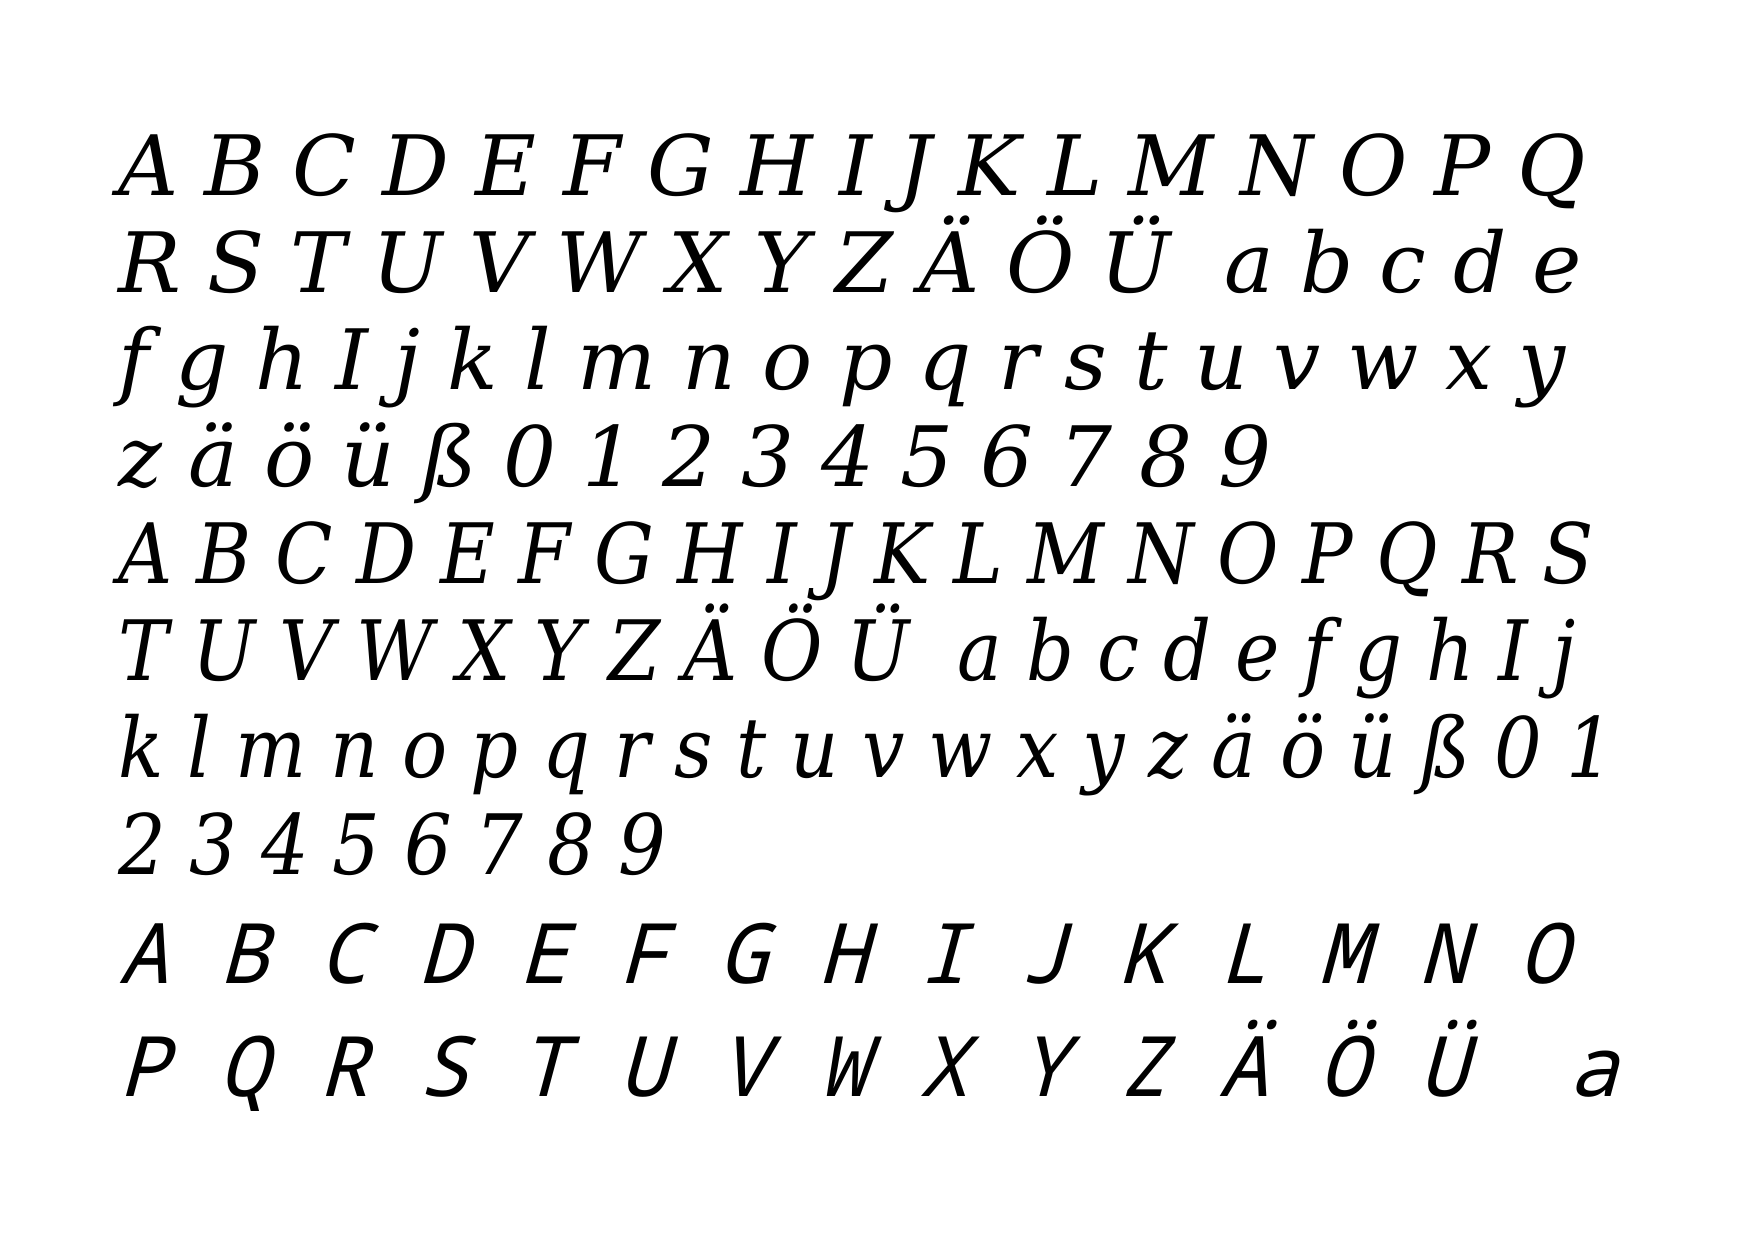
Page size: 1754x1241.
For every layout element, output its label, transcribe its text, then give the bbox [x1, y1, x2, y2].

text A B C D E F G H I J K L M N O P Q R S T U V W X Y Z Ä Ö Ü a [118, 894, 1635, 1121]
text A B C D E F G H I J K L M N O P Q R S T U V W X Y Z Ä Ö Ü a b c d e f g h I j k l m n o p q r s t u v w x y z ä ö ü ß 0 1 2 3 4 5 6 7 8 9 [118, 118, 1635, 506]
text A B C D E F G H I J K L M N O P Q R S T U V W X Y Z Ä Ö Ü a b c d e f g h I j k l m n o p q r s t u v w x y z ä ö ü ß 0 1 2 3 4 5 6 7 8 9 [118, 506, 1635, 894]
